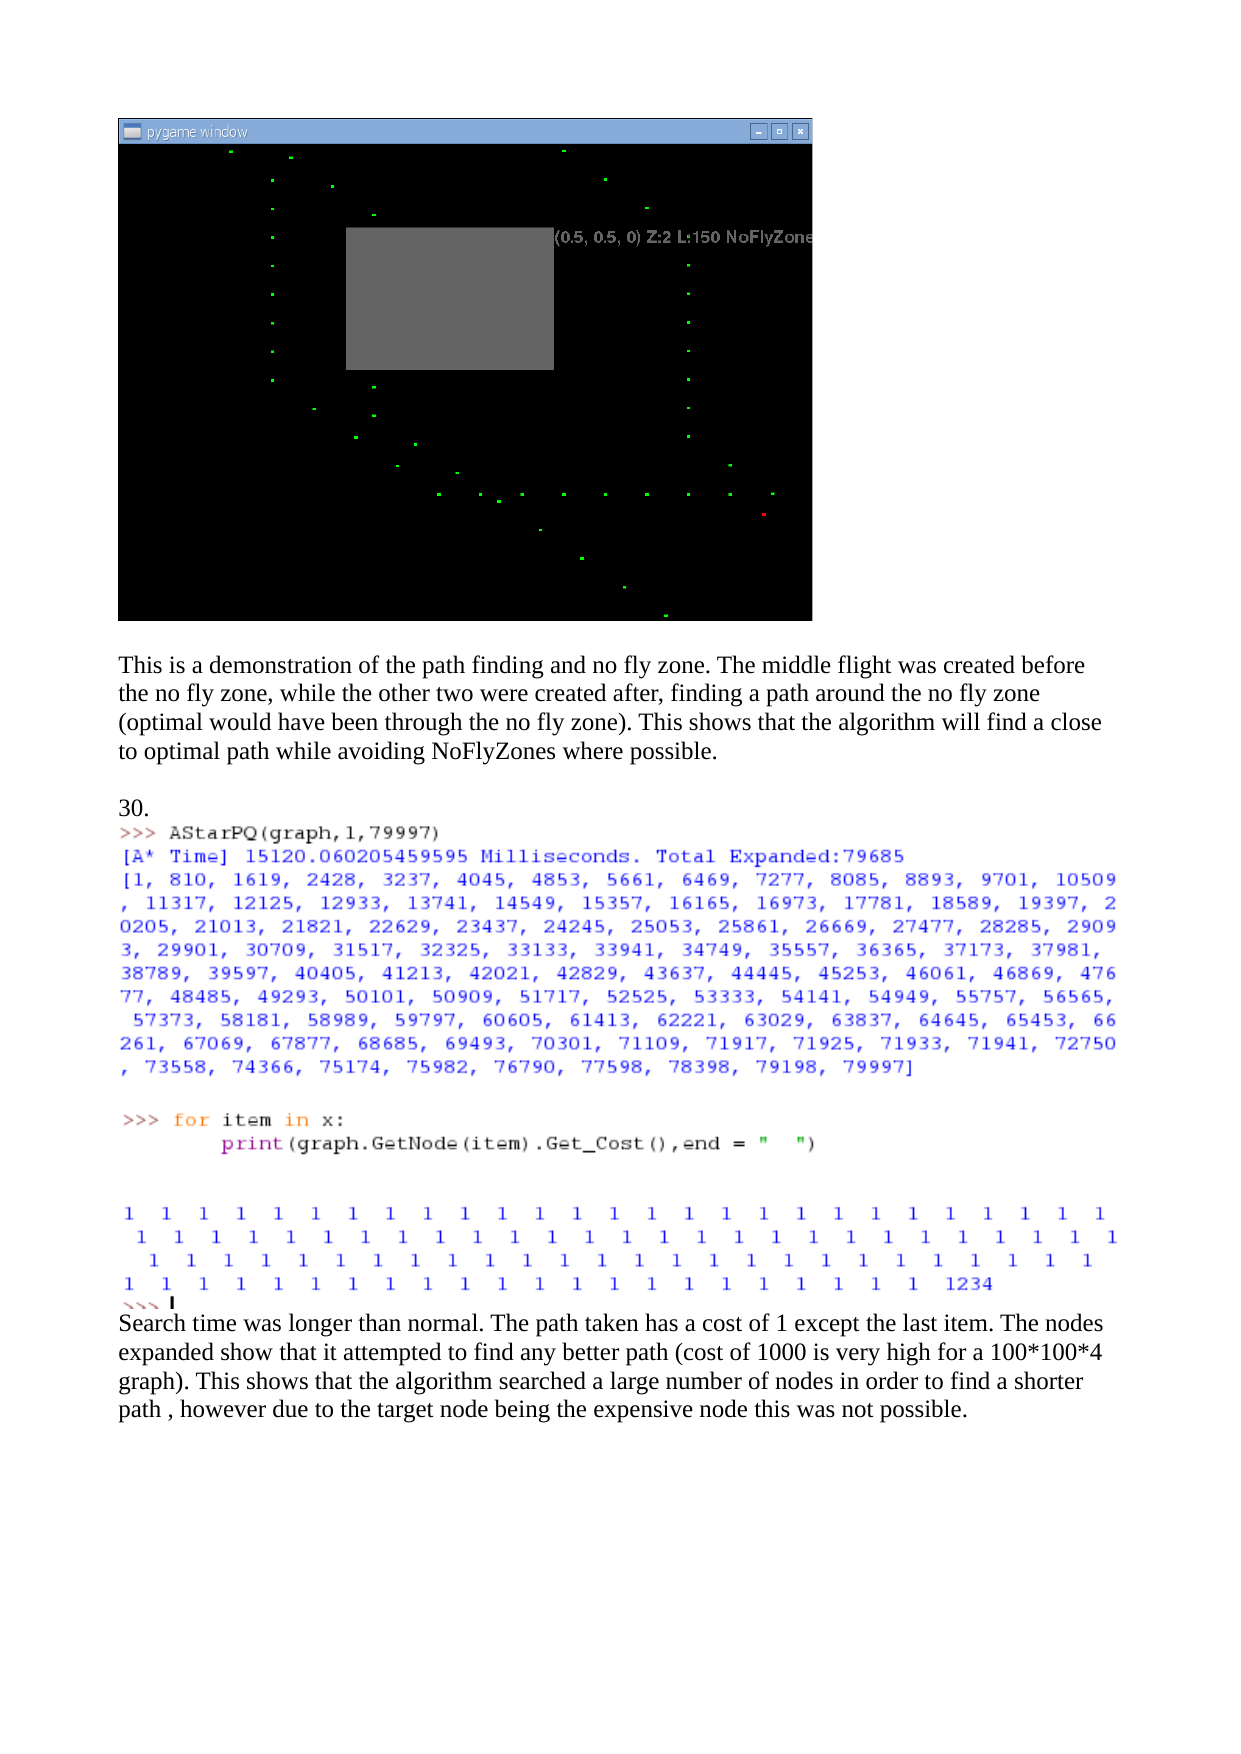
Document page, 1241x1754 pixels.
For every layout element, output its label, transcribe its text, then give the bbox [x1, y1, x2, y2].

text This is a demonstration of the path finding and no fly zone. The middle flight was created before the no fly zone, while the other two were created after, finding a path around the no fly zone (optimal would have been through the no fly zone). This shows that the algorithm will find a close to optimal path while avoiding NoFlyZones where possible. [118, 650, 1122, 765]
picture [118, 822, 1123, 1081]
text 30. [118, 793, 1122, 822]
picture [118, 118, 813, 621]
text Search time was longer than normal. The path taken has a cost of 1 except the last item. The nodes expanded show that it attempted to find any better path (cost of 1000 is very high for a 100*100*4 graph). This shows that the algorithm searched a large number of nodes in order to find a shorter path , however due to the target node being the expensive node this was not possible. [118, 1309, 1122, 1423]
picture [118, 1109, 1123, 1309]
